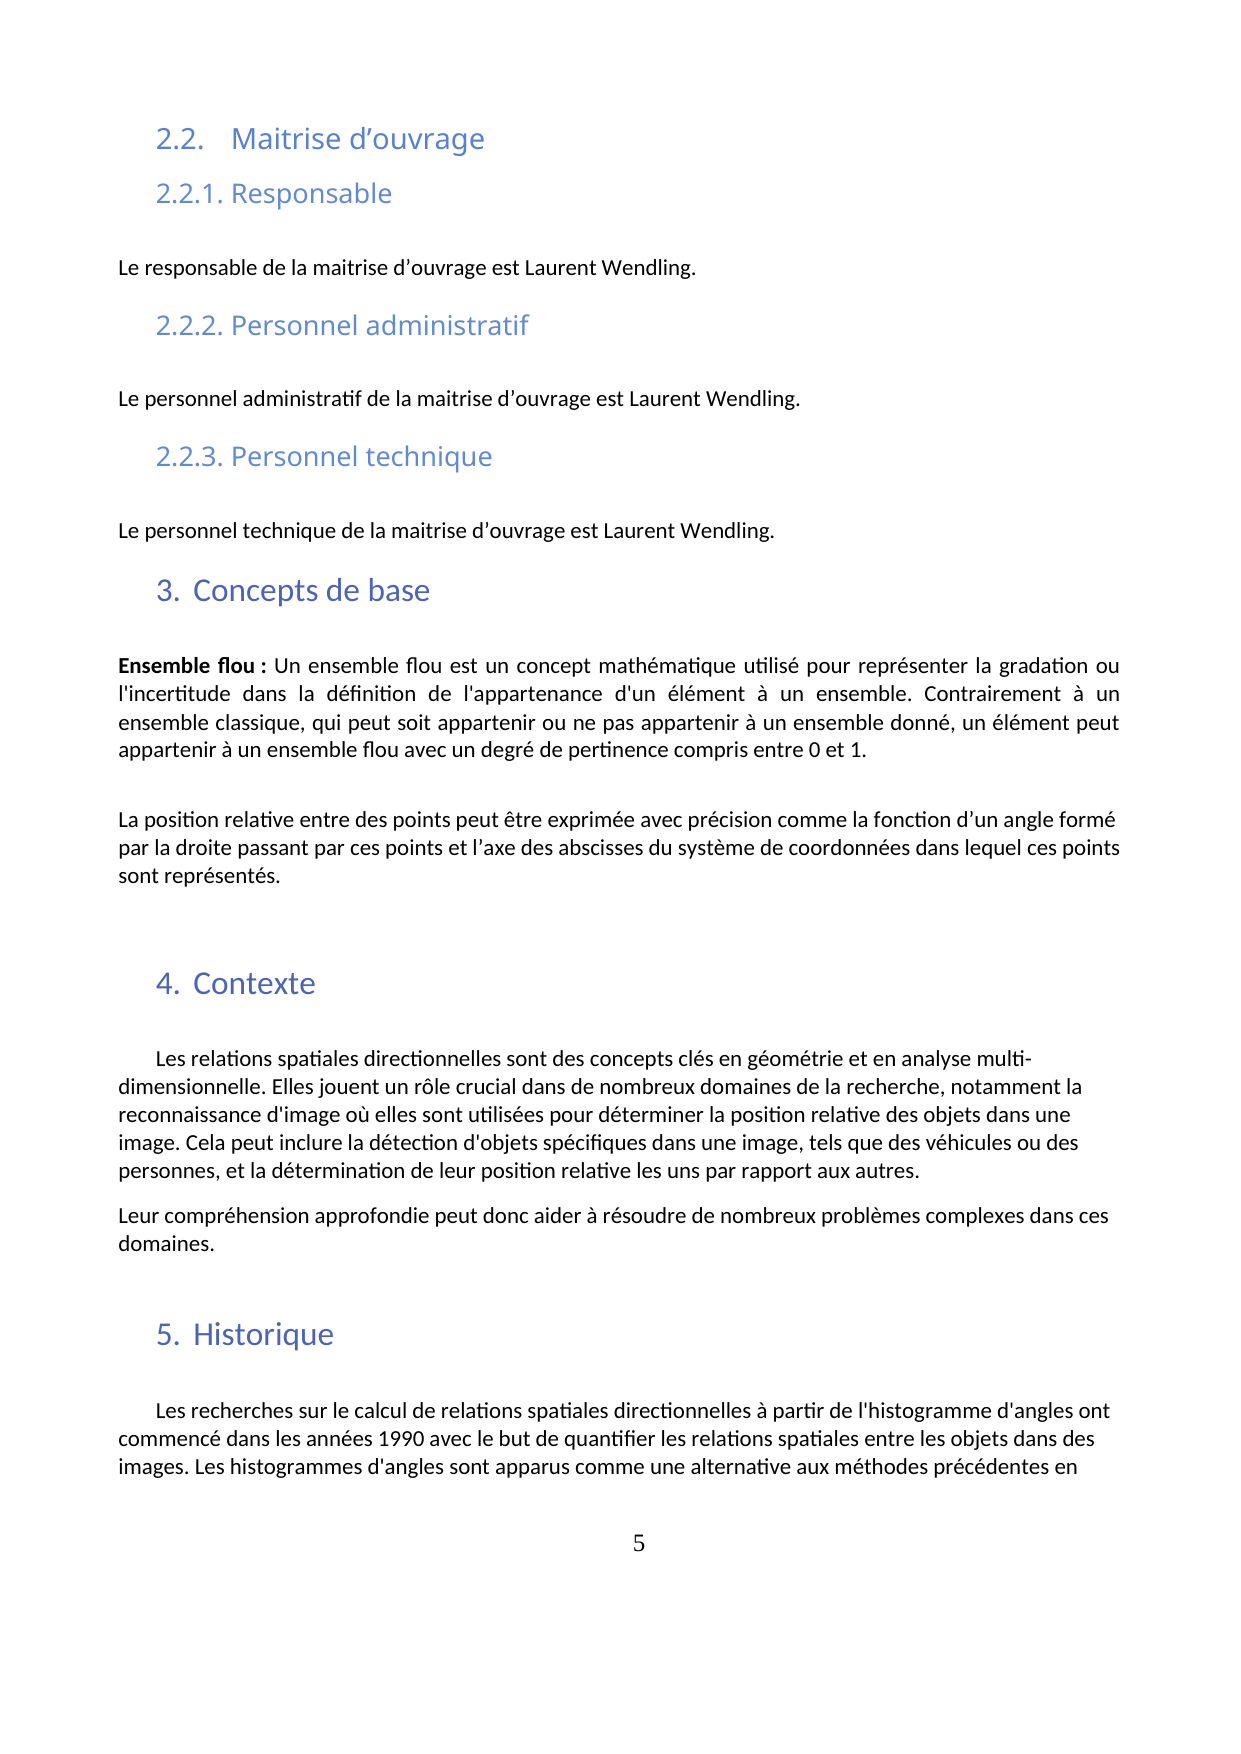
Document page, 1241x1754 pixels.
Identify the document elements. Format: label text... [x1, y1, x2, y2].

text Ensemble flou : Un ensemble flou est un concept mathématique utilisé pour représenter la gradation ou l'incertitude dans la définition de l'appartenance d'un élément à un ensemble. Contrairement à un ensemble classique, qui peut soit appartenir ou ne pas appartenir à un ensemble donné, un élément peut appartenir à un ensemble flou avec un degré de pertinence compris entre 0 et 1. [118, 652, 1122, 764]
subtitle Personnel technique [156, 438, 1122, 474]
text Les relations spatiales directionnelles sont des concepts clés en géométrie et en analyse multi-dimensionnelle. Elles jouent un rôle crucial dans de nombreux domaines de la recherche, notamment la reconnaissance d'image où elles sont utilisées pour déterminer la position relative des objets dans une image. Cela peut inclure la détection d'objets spécifiques dans une image, tels que des véhicules ou des personnes, et la détermination de leur position relative les uns par rapport aux autres. [118, 1044, 1122, 1184]
subtitle Contexte [156, 962, 1122, 1003]
text Le personnel administratif de la maitrise d’ouvrage est Laurent Wendling. [118, 384, 1122, 413]
text Les recherches sur le calcul de relations spatiales directionnelles à partir de l'histogramme d'angles ont commencé dans les années 1990 avec le but de quantifier les relations spatiales entre les objets dans des images. Les histogrammes d'angles sont apparus comme une alternative aux méthodes précédentes en [118, 1396, 1122, 1480]
text Leur compréhension approfondie peut donc aider à résoudre de nombreux problèmes complexes dans ces domaines. [118, 1201, 1122, 1257]
subtitle Historique [156, 1313, 1122, 1354]
text Le personnel technique de la maitrise d’ouvrage est Laurent Wendling. [118, 516, 1122, 544]
subtitle Concepts de base [156, 569, 1122, 610]
text La position relative entre des points peut être exprimée avec précision comme la fonction d’un angle formé par la droite passant par ces points et l’axe des abscisses du système de coordonnées dans lequel ces points sont représentés. [118, 805, 1122, 889]
subtitle Maitrise d’ouvrage [156, 118, 1122, 158]
text Le responsable de la maitrise d’ouvrage est Laurent Wendling. [118, 253, 1122, 281]
subtitle Responsable [156, 174, 1122, 211]
subtitle Personnel administratif [156, 306, 1122, 343]
